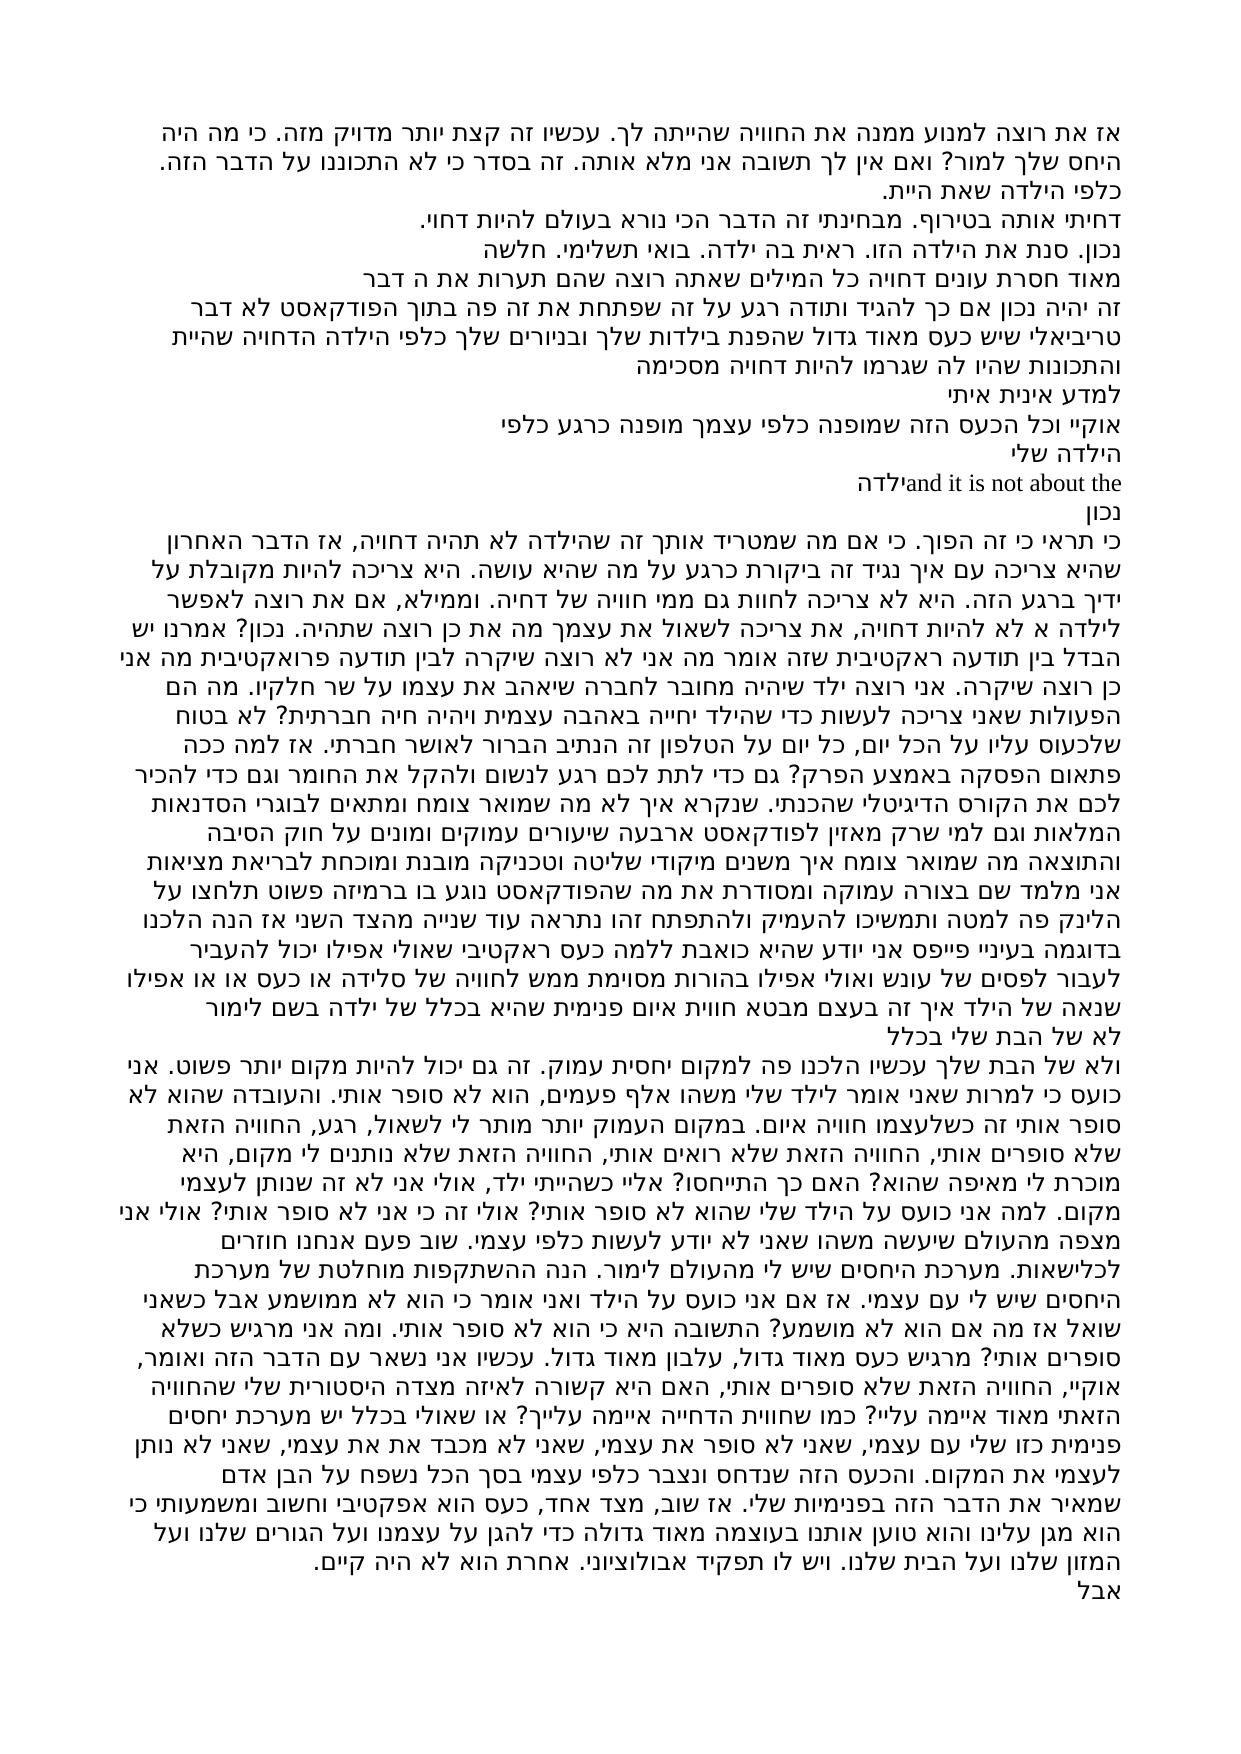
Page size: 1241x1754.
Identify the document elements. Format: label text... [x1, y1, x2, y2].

text אבל [118, 1577, 1122, 1606]
text מאוד חסרת עונים דחויה כל המילים שאתה רוצה שהם תערות את ה דבר [118, 264, 1122, 293]
text כי תראי כי זה הפוך. כי אם מה שמטריד אותך זה שהילדה לא תהיה דחויה, אז הדבר האחרון שהיא צריכה עם איך נגיד זה ביקורת כרגע על מה שהיא עושה. היא צריכה להיות מקובלת על ידיך ברגע הזה. היא לא צריכה לחוות גם ממי חוויה של דחיה. וממילא, אם את רוצה לאפשר לילדה א לא להיות דחויה, את צריכה לשאול את עצמך מה את כן רוצה שתהיה. נכון? אמרנו יש הבדל בין תודעה ראקטיבית שזה אומר מה אני לא רוצה שיקרה לבין תודעה פרואקטיבית מה אני כן רוצה שיקרה. אני רוצה ילד שיהיה מחובר לחברה שיאהב את עצמו על שר חלקיו. מה הם הפעולות שאני צריכה לעשות כדי שהילד יחייה באהבה עצמית ויהיה חיה חברתית? לא בטוח שלכעוס עליו על הכל יום, כל יום על הטלפון זה הנתיב הברור לאושר חברתי. אז למה ככה פתאום הפסקה באמצע הפרק? גם כדי לתת לכם רגע לנשום ולהקל את החומר וגם כדי להכיר לכם את הקורס הדיגיטלי שהכנתי. שנקרא איך לא מה שמואר צומח ומתאים לבוגרי הסדנאות המלאות וגם למי שרק מאזין לפודקאסט ארבעה שיעורים עמוקים ומונים על חוק הסיבה והתוצאה מה שמואר צומח איך משנים מיקודי שליטה וטכניקה מובנת ומוכחת לבריאת מציאות אני מלמד שם בצורה עמוקה ומסודרת את מה שהפודקאסט נוגע בו ברמיזה פשוט תלחצו על הלינק פה למטה ותמשיכו להעמיק ולהתפתח זהו נתראה עוד שנייה מהצד השני אז הנה הלכנו בדוגמה בעיניי פייפס אני יודע שהיא כואבת ללמה כעס ראקטיבי שאולי אפילו יכול להעביר לעבור לפסים של עונש ואולי אפילו בהורות מסוימת ממש לחוויה של סלידה או כעס או או אפילו שנאה של הילד איך זה בעצם מבטא חווית איום פנימית שהיא בכלל של ילדה בשם לימור [118, 527, 1122, 1022]
text נכון. סנת את הילדה הזו. ראית בה ילדה. בואי תשלימי. חלשה [118, 235, 1122, 264]
text אז את רוצה למנוע ממנה את החוויה שהייתה לך. עכשיו זה קצת יותר מדויק מזה. כי מה היה היחס שלך למור? ואם אין לך תשובה אני מלא אותה. זה בסדר כי לא התכוננו על הדבר הזה. [118, 118, 1122, 176]
text זה יהיה נכון אם כך להגיד ותודה רגע על זה שפתחת את זה פה בתוך הפודקאסט לא דבר טריביאלי שיש כעס מאוד גדול שהפנת בילדות שלך ובניורים שלך כלפי הילדה הדחויה שהיית והתכונות שהיו לה שגרמו להיות דחויה מסכימה [118, 293, 1122, 381]
text למדע אינית איתי [118, 381, 1122, 410]
text נכון [118, 497, 1122, 527]
text כלפי הילדה שאת היית. [118, 176, 1122, 206]
text הילדה שלי [118, 439, 1122, 468]
text דחיתי אותה בטירוף. מבחינתי זה הדבר הכי נורא בעולם להיות דחוי. [118, 206, 1122, 235]
text and it is not about theילדה [118, 468, 1122, 497]
text לא של הבת שלי בכלל [118, 1022, 1122, 1052]
text שמאיר את הדבר הזה בפנימיות שלי. אז שוב, מצד אחד, כעס הוא אפקטיבי וחשוב ומשמעותי כי הוא מגן עלינו והוא טוען אותנו בעוצמה מאוד גדולה כדי להגן על עצמנו ועל הגורים שלנו ועל המזון שלנו ועל הבית שלנו. ויש לו תפקיד אבולוציוני. אחרת הוא לא היה קיים. [118, 1489, 1122, 1577]
text אוקיי וכל הכעס הזה שמופנה כלפי עצמך מופנה כרגע כלפי [118, 410, 1122, 439]
text ולא של הבת שלך עכשיו הלכנו פה למקום יחסית עמוק. זה גם יכול להיות מקום יותר פשוט. אני כועס כי למרות שאני אומר לילד שלי משהו אלף פעמים, הוא לא סופר אותי. והעובדה שהוא לא סופר אותי זה כשלעצמו חוויה איום. במקום העמוק יותר מותר לי לשאול, רגע, החוויה הזאת שלא סופרים אותי, החוויה הזאת שלא רואים אותי, החוויה הזאת שלא נותנים לי מקום, היא מוכרת לי מאיפה שהוא? האם כך התייחסו? אליי כשהייתי ילד, אולי אני לא זה שנותן לעצמי מקום. למה אני כועס על הילד שלי שהוא לא סופר אותי? אולי זה כי אני לא סופר אותי? אולי אני מצפה מהעולם שיעשה משהו שאני לא יודע לעשות כלפי עצמי. שוב פעם אנחנו חוזרים לכלישאות. מערכת היחסים שיש לי מהעולם לימור. הנה ההשתקפות מוחלטת של מערכת היחסים שיש לי עם עצמי. אז אם אני כועס על הילד ואני אומר כי הוא לא ממושמע אבל כשאני שואל אז מה אם הוא לא מושמע? התשובה היא כי הוא לא סופר אותי. ומה אני מרגיש כשלא סופרים אותי? מרגיש כעס מאוד גדול, עלבון מאוד גדול. עכשיו אני נשאר עם הדבר הזה ואומר, אוקיי, החוויה הזאת שלא סופרים אותי, האם היא קשורה לאיזה מצדה היסטורית שלי שהחוויה הזאתי מאוד איימה עליי? כמו שחווית הדחייה איימה עלייך? או שאולי בכלל יש מערכת יחסים פנימית כזו שלי עם עצמי, שאני לא סופר את עצמי, שאני לא מכבד את את עצמי, שאני לא נותן לעצמי את המקום. והכעס הזה שנדחס ונצבר כלפי עצמי בסך הכל נשפח על הבן אדם [118, 1052, 1122, 1489]
